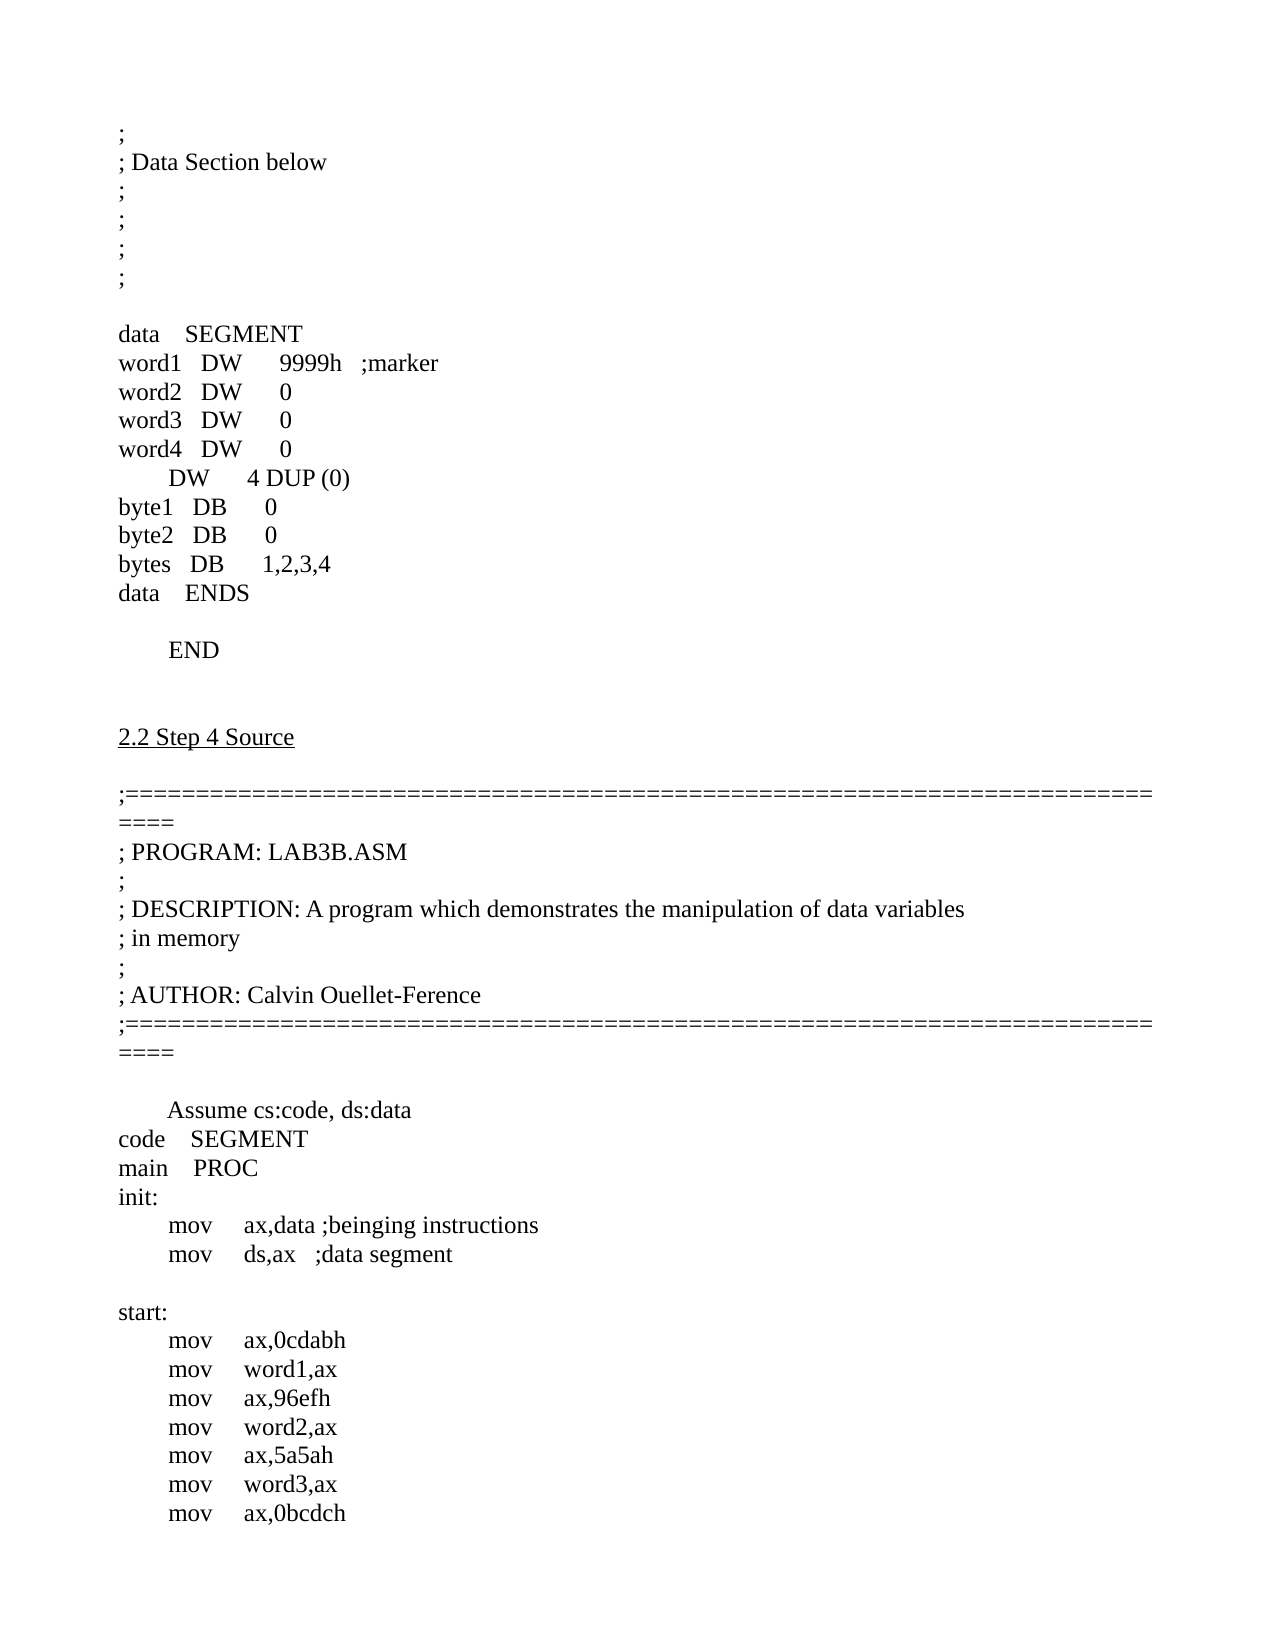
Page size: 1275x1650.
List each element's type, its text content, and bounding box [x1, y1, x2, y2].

text word3 DW 0 [118, 406, 1157, 434]
text ; in memory [118, 923, 1157, 952]
text byte1 DB 0 [118, 492, 1157, 521]
text ; [118, 233, 1157, 262]
text ; [118, 952, 1157, 981]
text ;============================================================================= [118, 1009, 1157, 1067]
text ;============================================================================= [118, 779, 1157, 837]
text ; [118, 204, 1157, 233]
text mov ds,ax ;data segment [118, 1239, 1157, 1268]
text start: [118, 1297, 1157, 1326]
text word2 DW 0 [118, 377, 1157, 406]
text mov ax,0cdabh [118, 1326, 1157, 1354]
text mov ax,0bcdch [118, 1498, 1157, 1527]
text ; DESCRIPTION: A program which demonstrates the manipulation of data variables [118, 894, 1157, 923]
text main PROC [118, 1153, 1157, 1182]
text init: [118, 1182, 1157, 1211]
text byte2 DB 0 [118, 521, 1157, 549]
text word4 DW 0 [118, 434, 1157, 463]
text mov word2,ax [118, 1412, 1157, 1441]
text ; [118, 176, 1157, 204]
text ; Data Section below [118, 147, 1157, 176]
text ; [118, 866, 1157, 894]
text code SEGMENT [118, 1124, 1157, 1153]
text mov word3,ax [118, 1469, 1157, 1498]
text bytes DB 1,2,3,4 [118, 549, 1157, 578]
text mov ax,96efh [118, 1383, 1157, 1412]
text mov ax,5a5ah [118, 1441, 1157, 1469]
text END [118, 636, 1157, 664]
text DW 4 DUP (0) [118, 463, 1157, 492]
text data SEGMENT [118, 319, 1157, 348]
text data ENDS [118, 578, 1157, 607]
text ; PROGRAM: LAB3B.ASM [118, 837, 1157, 866]
text mov word1,ax [118, 1354, 1157, 1383]
text ; AUTHOR: Calvin Ouellet-Ference [118, 981, 1157, 1009]
text ; [118, 262, 1157, 291]
text Assume cs:code, ds:data [118, 1096, 1157, 1124]
text word1 DW 9999h ;marker [118, 348, 1157, 377]
text mov ax,data ;beinging instructions [118, 1211, 1157, 1239]
text 2.2 Step 4 Source [118, 722, 1157, 751]
text ; [118, 118, 1157, 147]
